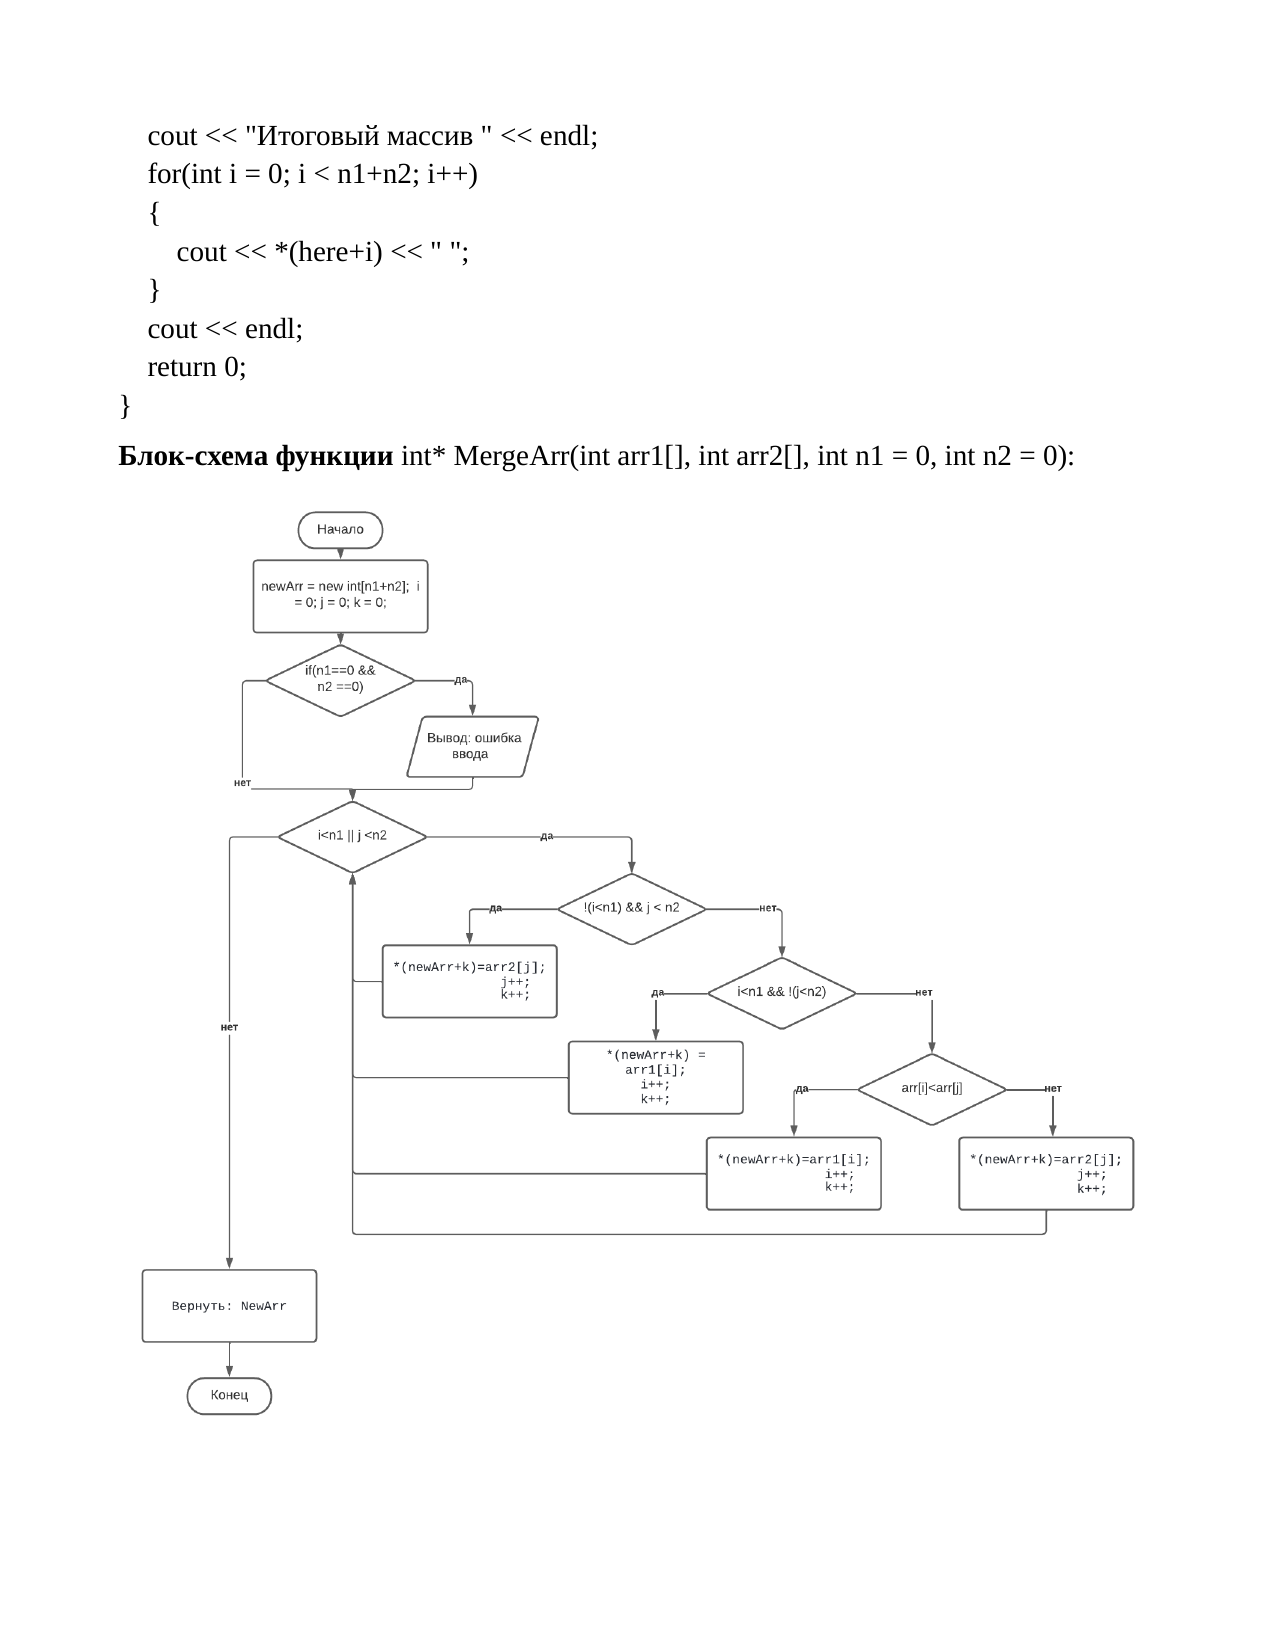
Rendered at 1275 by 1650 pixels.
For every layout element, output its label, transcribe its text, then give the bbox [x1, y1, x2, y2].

text } [118, 388, 1157, 421]
text for(int i = 0; i < n1+n2; i++) [118, 157, 1157, 190]
text return 0; [118, 349, 1157, 383]
text } [118, 272, 1157, 306]
picture [118, 488, 1157, 1438]
text cout << *(here+i) << " "; [118, 234, 1157, 267]
text { [118, 195, 1157, 229]
text cout << "Итоговый массив " << endl; [118, 118, 1157, 152]
text cout << endl; [118, 311, 1157, 344]
text Блок-схема функции int* MergeArr(int arr1[], int arr2[], int n1 = 0, int n2 = 0): [118, 438, 1157, 472]
